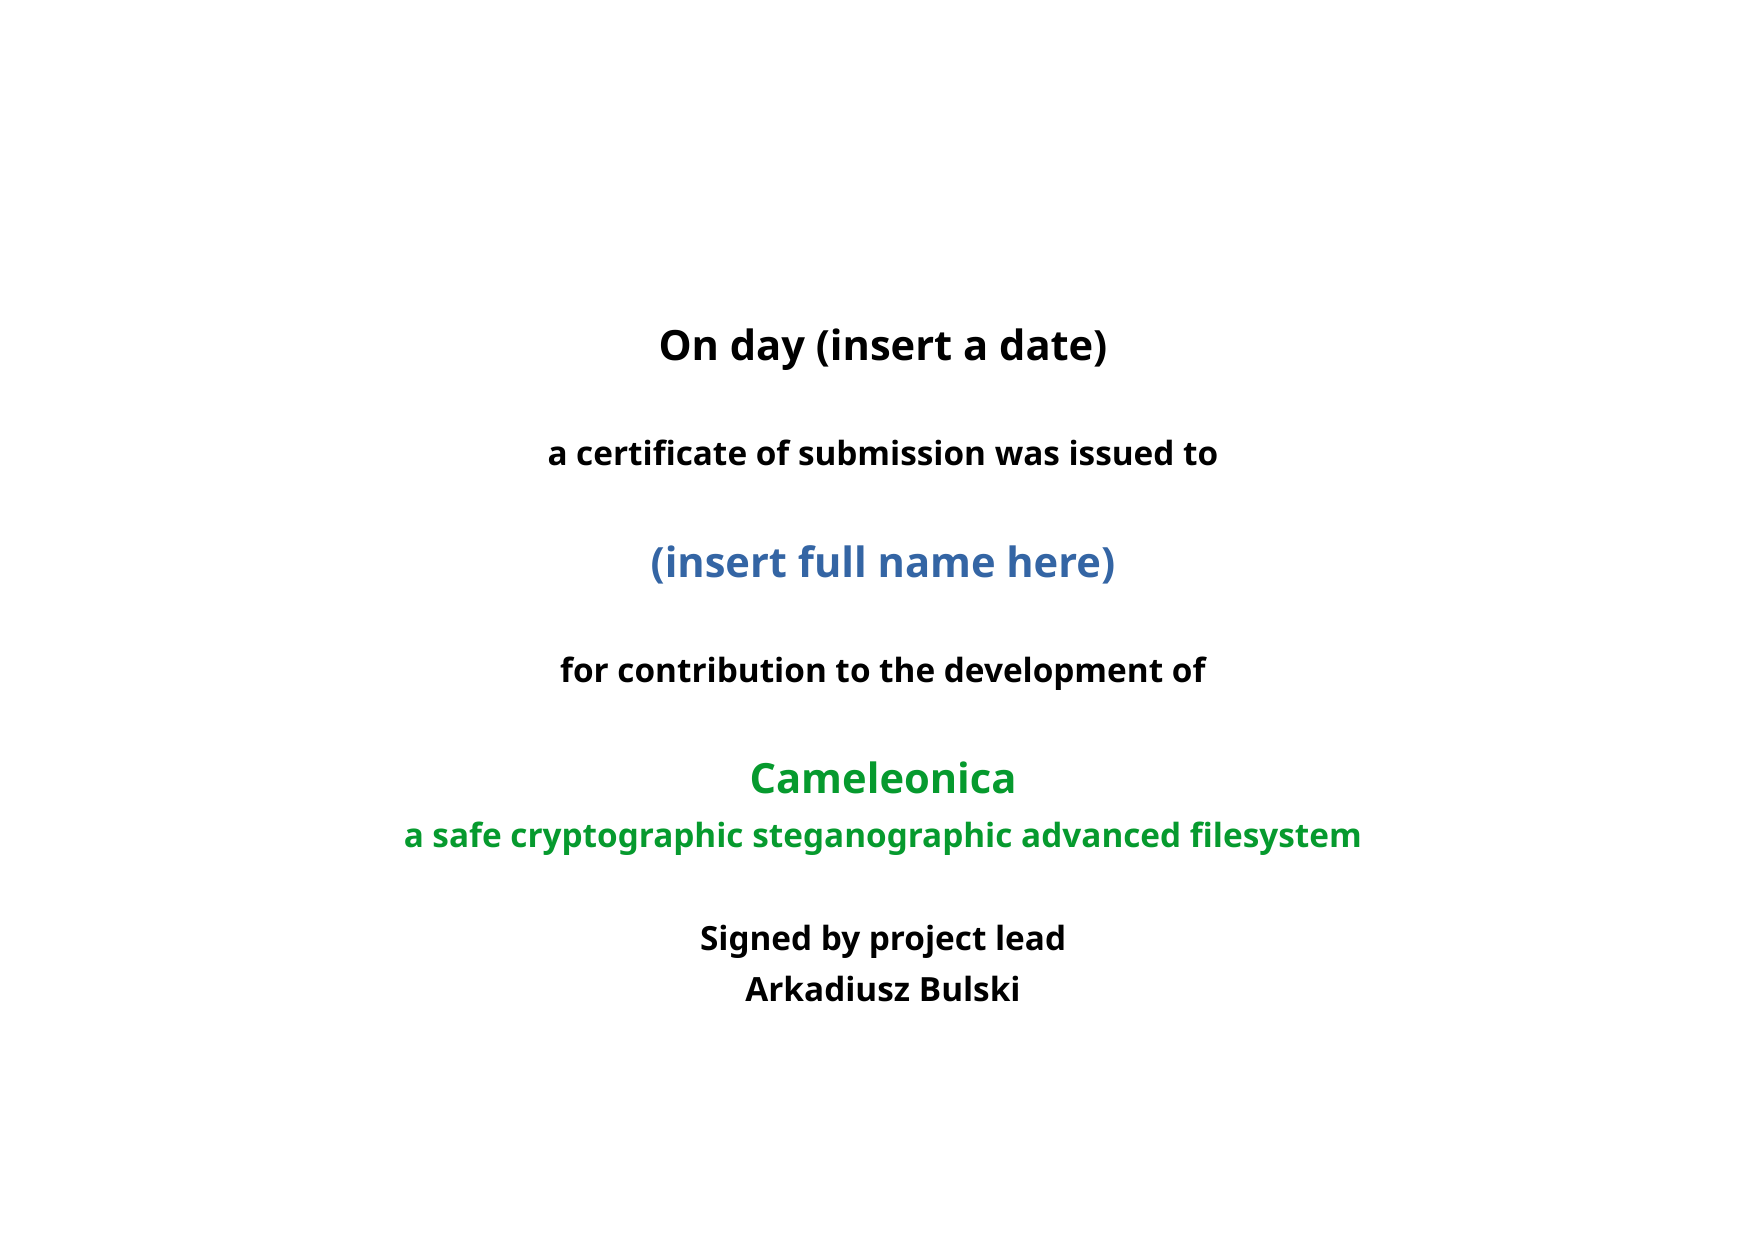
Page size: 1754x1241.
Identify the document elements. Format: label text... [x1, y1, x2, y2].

text a certificate of submission was issued to [59, 430, 1695, 475]
text (insert full name here) [59, 533, 1695, 589]
text for contribution to the development of [59, 647, 1695, 692]
text Cameleonica [59, 749, 1695, 806]
text On day (insert a date) [59, 316, 1695, 373]
text Arkadiusz Bulski [59, 966, 1695, 1012]
text Signed by project lead [59, 915, 1695, 960]
text a safe cryptographic steganographic advanced filesystem [59, 812, 1695, 857]
